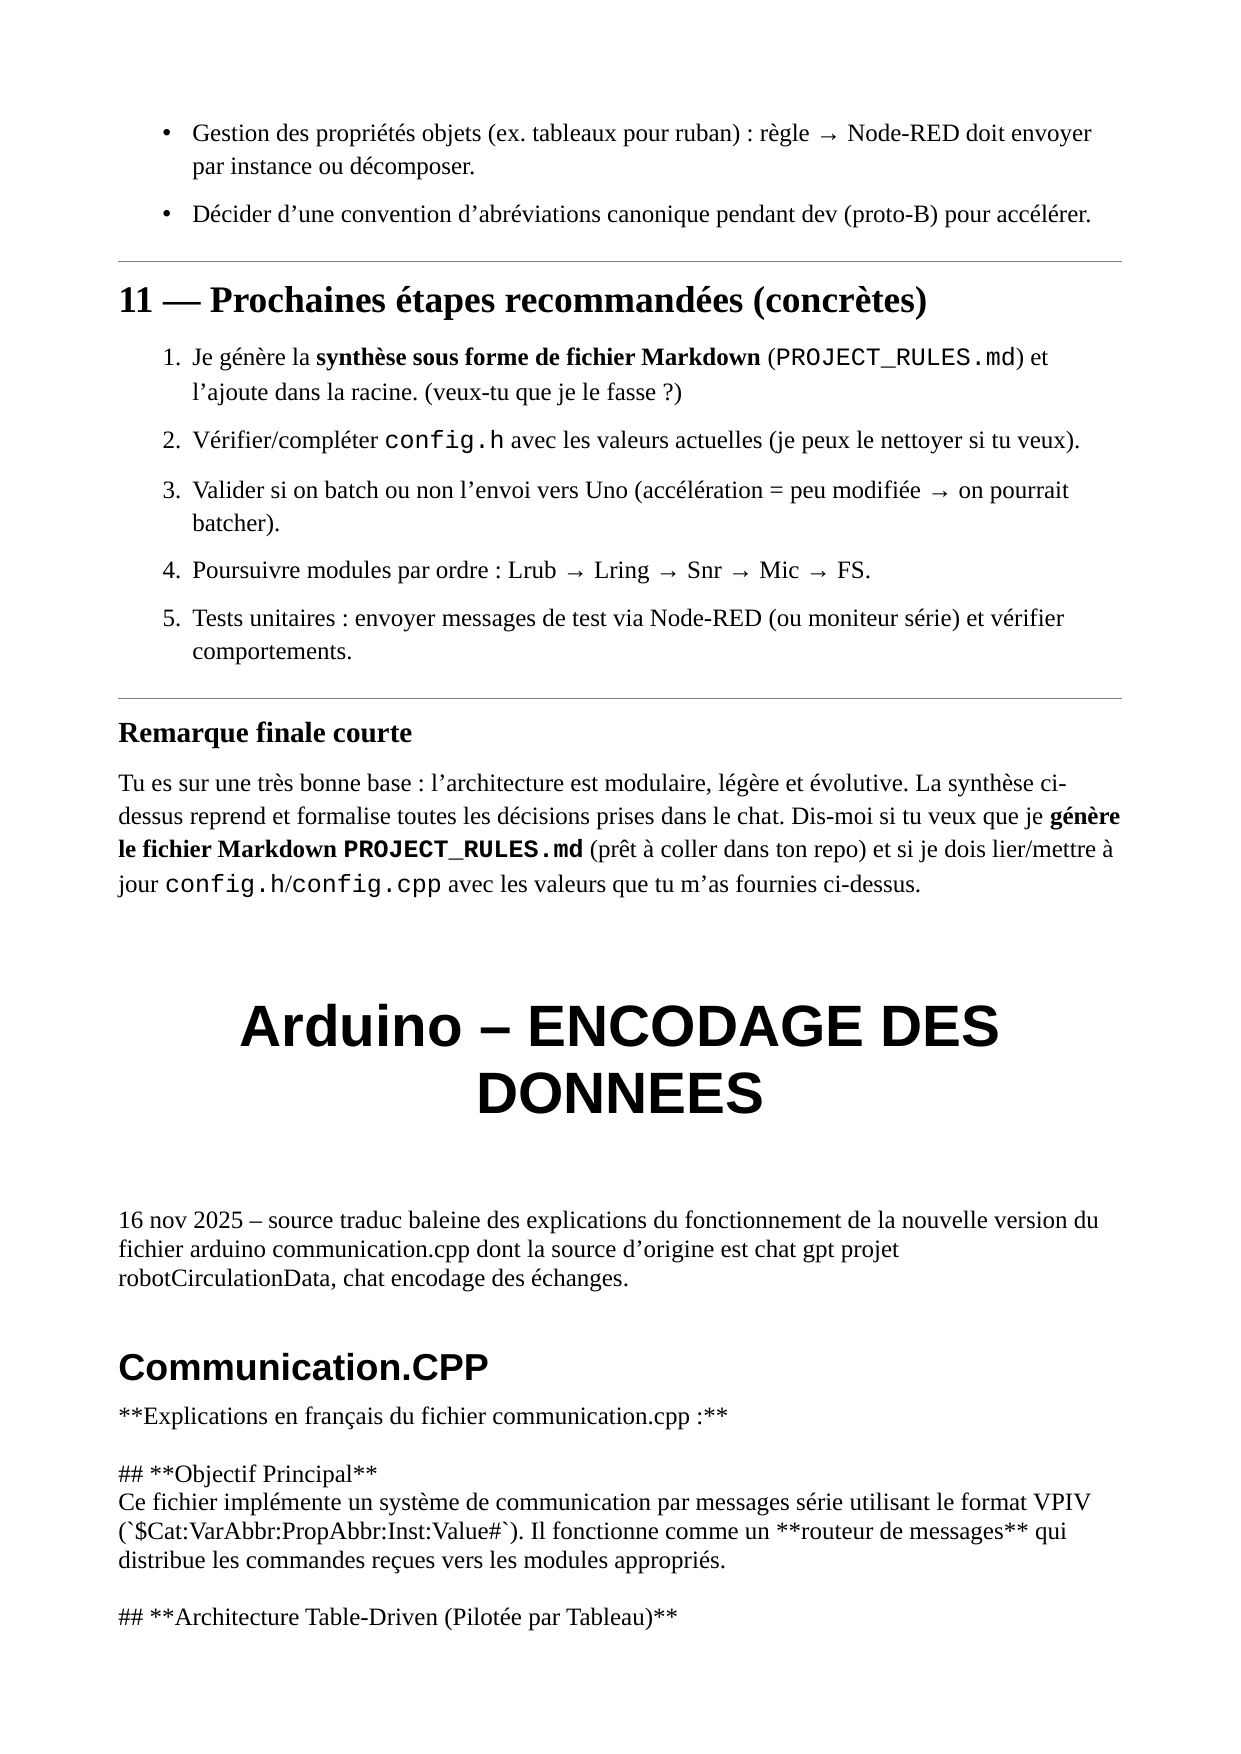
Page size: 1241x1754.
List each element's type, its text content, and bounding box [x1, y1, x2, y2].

subtitle Communication.CPP [118, 1346, 1122, 1389]
list Poursuivre modules par ordre : Lrub → Lring → Snr → Mic → FS. [162, 555, 1122, 584]
list Vérifier/compléter config.h avec les valeurs actuelles (je peux le nettoyer si tu veux). [162, 425, 1122, 456]
text 16 nov 2025 – source traduc baleine des explications du fonctionnement de la nouvelle version du fichier arduino communication.cpp dont la source d’origine est chat gpt projet robotCirculationData, chat encodage des échanges. [118, 1206, 1122, 1292]
list Valider si on batch ou non l’envoi vers Uno (accélération = peu modifiée → on pourrait batcher). [162, 475, 1122, 536]
subtitle 11 — Prochaines étapes recommandées (concrètes) [118, 278, 1122, 321]
subtitle Remarque finale courte [118, 715, 1122, 748]
title Arduino – ENCODAGE DES DONNEES [118, 992, 1122, 1193]
text **Explications en français du fichier communication.cpp :** ## **Objectif Principal** Ce fichier implémente un système de communication par messages série utilisant le format VPIV (`$Cat:VarAbbr:PropAbbr:Inst:Value#`). Il fonctionne comme un **routeur de messages** qui distribue les commandes reçues vers les modules appropriés. ## **Architecture Table-Driven (Pilotée par Tableau)** [118, 1401, 1122, 1631]
text Tu es sur une très bonne base : l’architecture est modulaire, légère et évolutive. La synthèse ci-dessus reprend et formalise toutes les décisions prises dans le chat. Dis-moi si tu veux que je génère le fichier Markdown PROJECT_RULES.md (prêt à coller dans ton repo) et si je dois lier/mettre à jour config.h/config.cpp avec les valeurs que tu m’as fournies ci-dessus. [118, 768, 1122, 900]
list Décider d’une convention d’abréviations canonique pendant dev (proto-B) pour accélérer. [162, 199, 1122, 227]
list Gestion des propriétés objets (ex. tableaux pour ruban) : règle → Node-RED doit envoyer par instance ou décomposer. [162, 118, 1122, 180]
list Tests unitaires : envoyer messages de test via Node-RED (ou moniteur série) et vérifier comportements. [162, 603, 1122, 665]
list Je génère la synthèse sous forme de fichier Markdown (PROJECT_RULES.md) et l’ajoute dans la racine. (veux-tu que je le fasse ?) [162, 342, 1122, 406]
